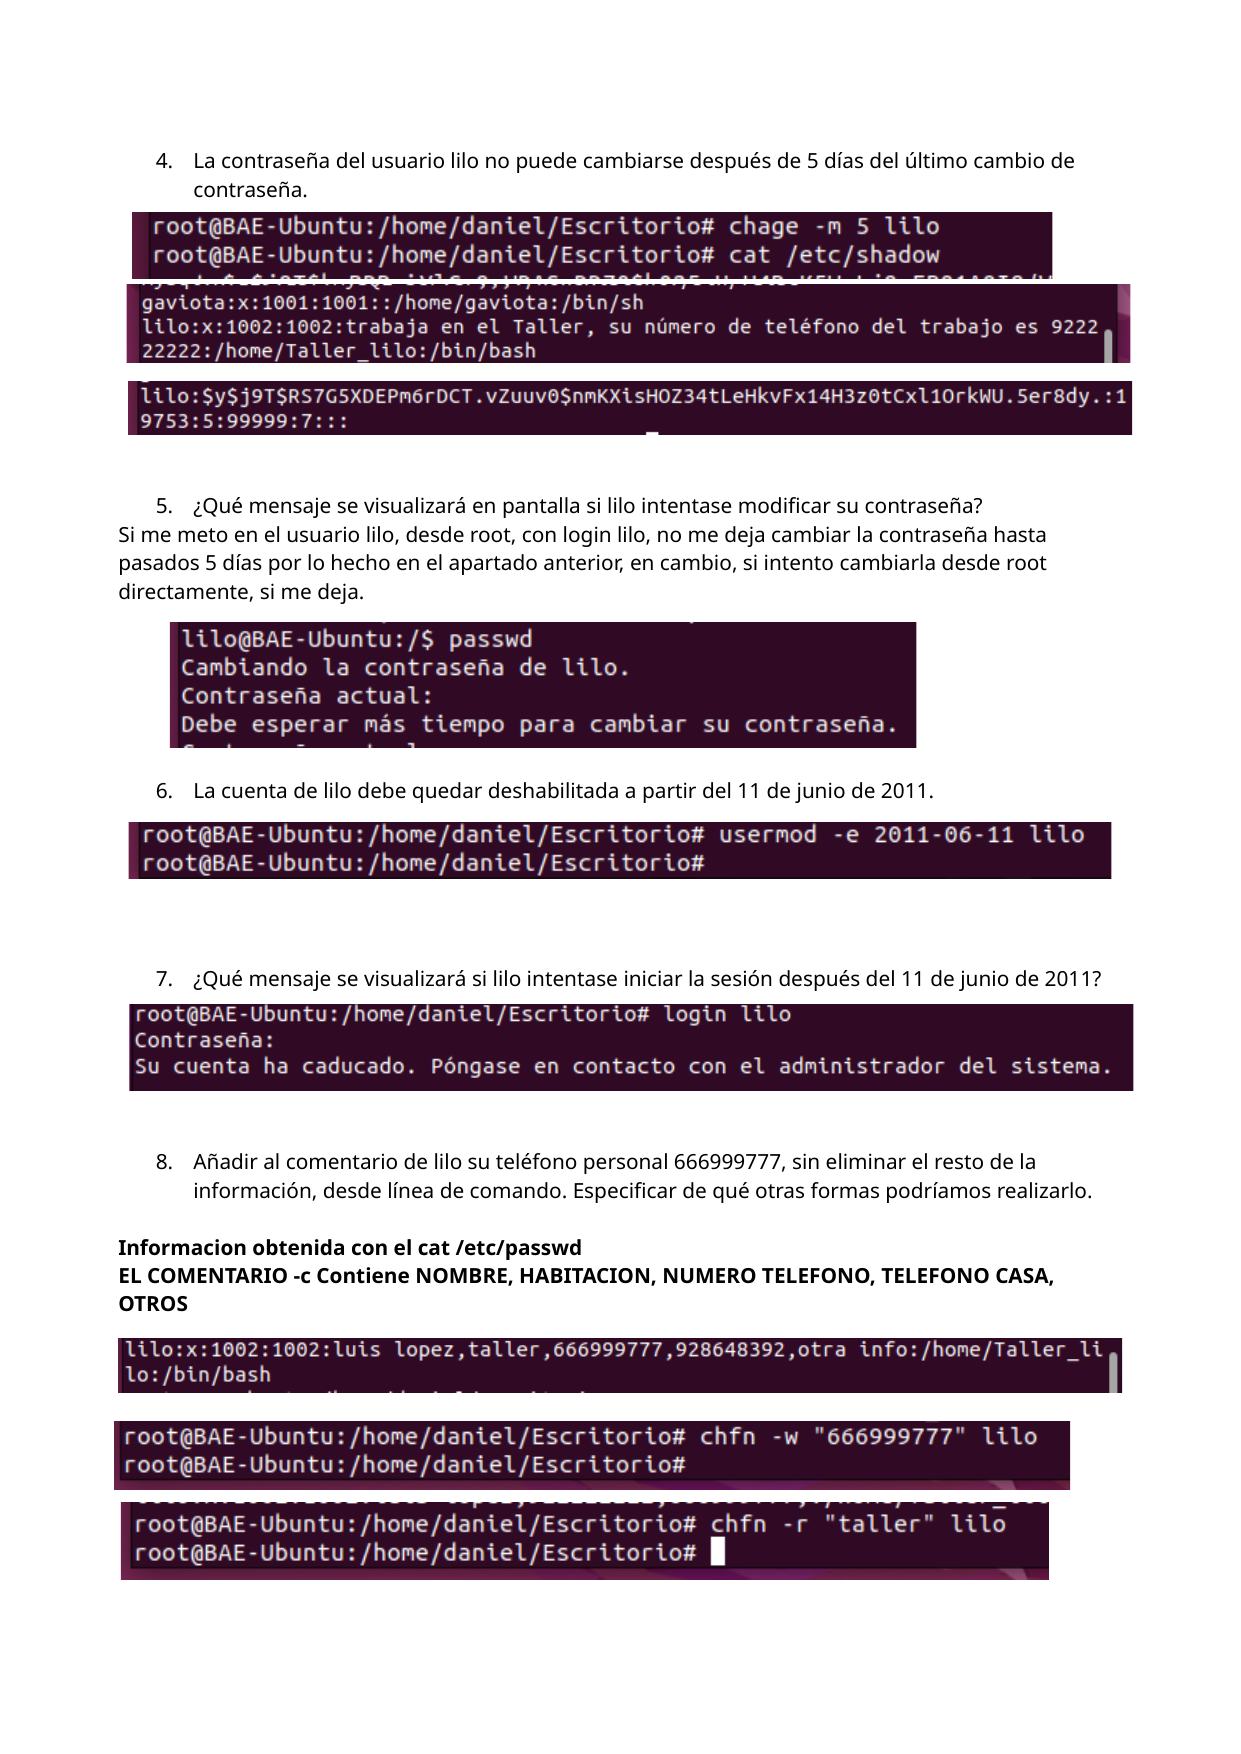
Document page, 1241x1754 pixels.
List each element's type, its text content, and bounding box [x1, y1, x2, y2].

list Añadir al comentario de lilo su teléfono personal 666999777, sin eliminar el resto de la información, desde línea de comando. Especificar de qué otras formas podríamos realizarlo. [156, 1147, 1122, 1233]
picture [169, 622, 917, 748]
picture [120, 1502, 1049, 1580]
picture [132, 212, 1053, 279]
picture [118, 1338, 1123, 1393]
text EL COMENTARIO -c Contiene NOMBRE, HABITACION, NUMERO TELEFONO, TELEFONO CASA, OTROS [118, 1261, 1122, 1318]
list ¿Qué mensaje se visualizará si lilo intentase iniciar la sesión después del 11 de junio de 2011? [156, 964, 1122, 992]
picture [114, 1421, 1071, 1490]
list La cuenta de lilo debe quedar deshabilitada a partir del 11 de junio de 2011. [156, 776, 1122, 804]
picture [128, 381, 1133, 435]
text Informacion obtenida con el cat /etc/passwd [118, 1233, 1122, 1261]
picture [126, 284, 1131, 363]
picture [129, 1004, 1134, 1091]
picture [128, 822, 1112, 879]
text Si me meto en el usuario lilo, desde root, con login lilo, no me deja cambiar la contraseña hasta pasados 5 días por lo hecho en el apartado anterior, en cambio, si intento cambiarla desde root directamente, si me deja. [118, 520, 1122, 605]
list ¿Qué mensaje se visualizará en pantalla si lilo intentase modificar su contraseña? [156, 492, 1122, 520]
list La contraseña del usuario lilo no puede cambiarse después de 5 días del último cambio de contraseña. [156, 147, 1122, 203]
